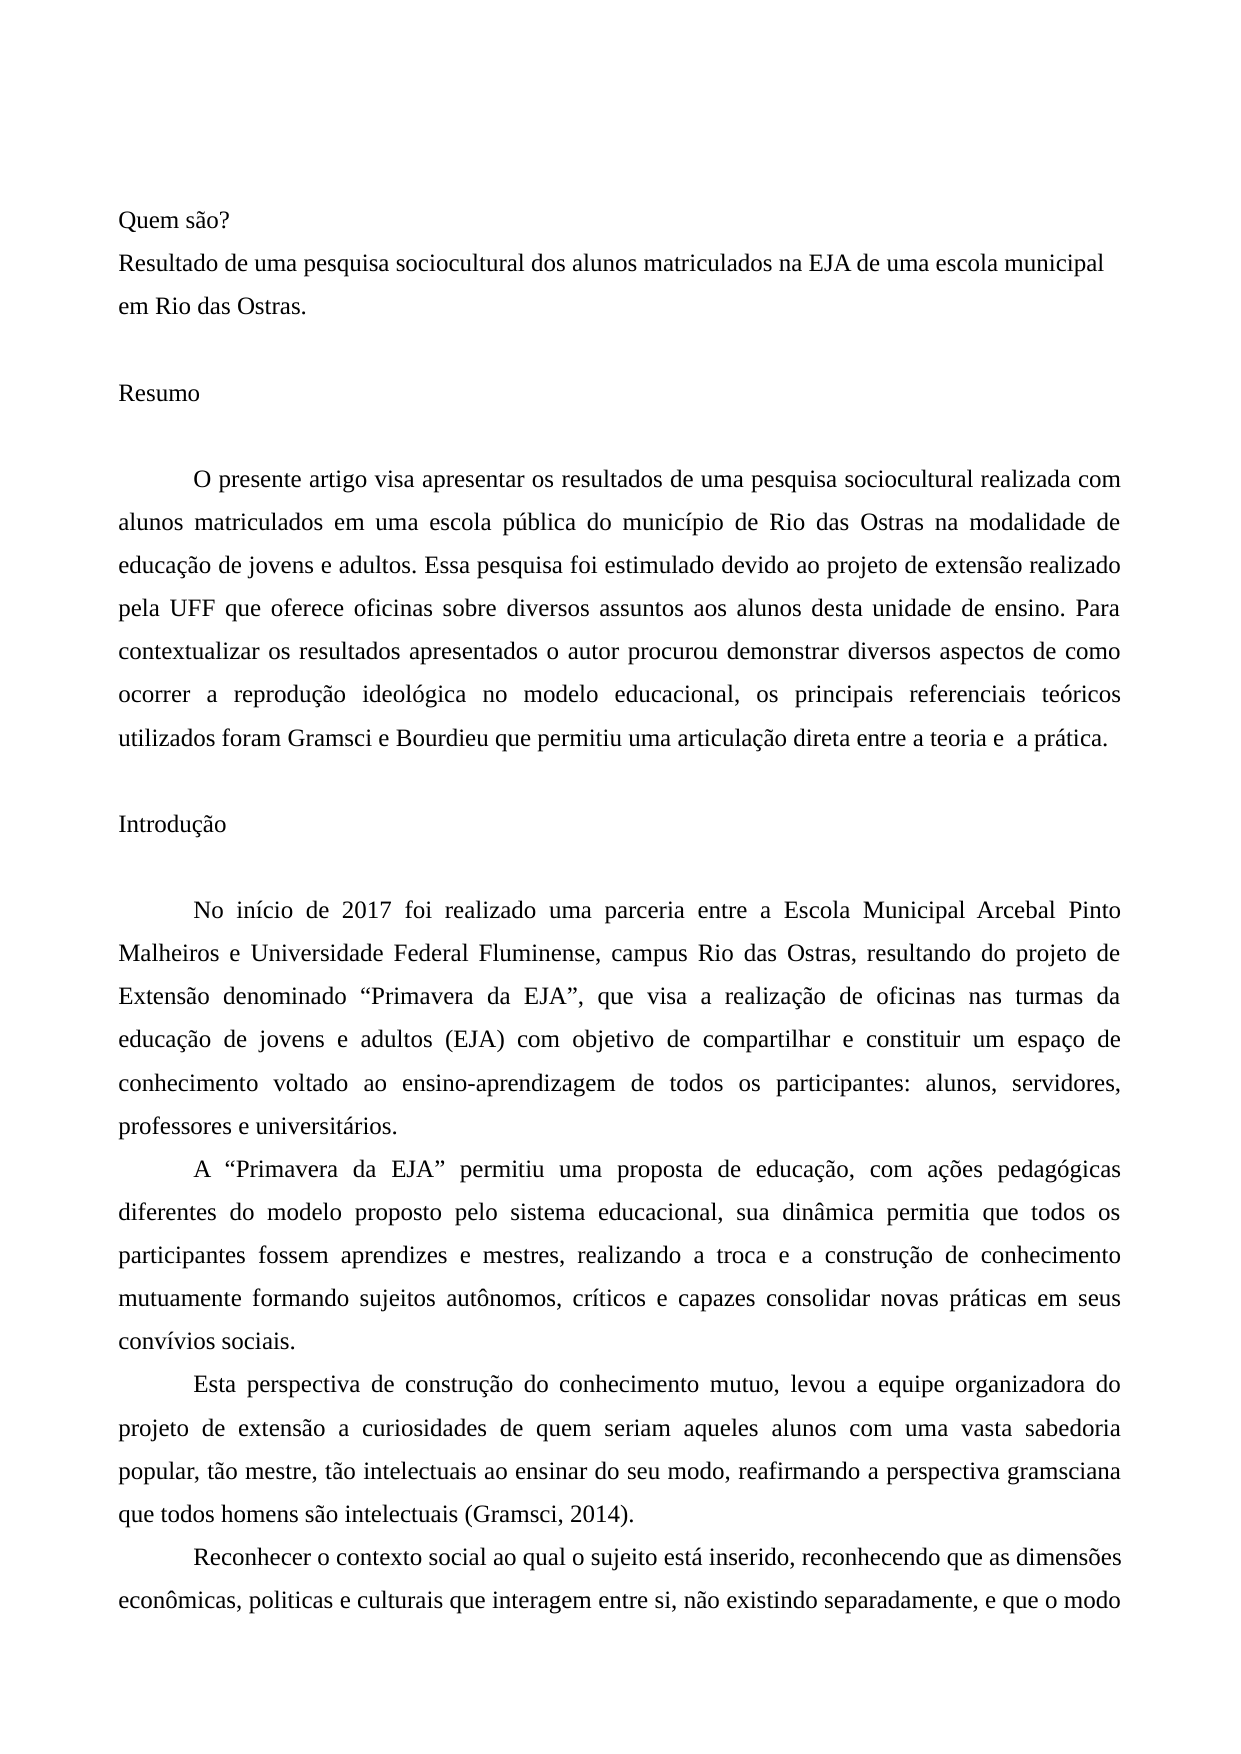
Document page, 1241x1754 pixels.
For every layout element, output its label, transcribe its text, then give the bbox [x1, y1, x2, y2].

text Resumo [118, 378, 1122, 406]
text Esta perspectiva de construção do conhecimento mutuo, levou a equipe organizadora do projeto de extensão a curiosidades de quem seriam aqueles alunos com uma vasta sabedoria popular, tão mestre, tão intelectuais ao ensinar do seu modo, reafirmando a perspectiva gramsciana que todos homens são intelectuais (Gramsci, 2014). [118, 1369, 1122, 1528]
text Introdução [118, 809, 1122, 838]
text O presente artigo visa apresentar os resultados de uma pesquisa sociocultural realizada com alunos matriculados em uma escola pública do município de Rio das Ostras na modalidade de educação de jovens e adultos. Essa pesquisa foi estimulado devido ao projeto de extensão realizado pela UFF que oferece oficinas sobre diversos assuntos aos alunos desta unidade de ensino. Para contextualizar os resultados apresentados o autor procurou demonstrar diversos aspectos de como ocorrer a reprodução ideológica no modelo educacional, os principais referenciais teóricos utilizados foram Gramsci e Bourdieu que permitiu uma articulação direta entre a teoria e a prática. [118, 464, 1122, 751]
text Quem são? [118, 205, 1122, 234]
text A “Primavera da EJA” permitiu uma proposta de educação, com ações pedagógicas diferentes do modelo proposto pelo sistema educacional, sua dinâmica permitia que todos os participantes fossem aprendizes e mestres, realizando a troca e a construção de conhecimento mutuamente formando sujeitos autônomos, críticos e capazes consolidar novas práticas em seus convívios sociais. [118, 1154, 1122, 1355]
text Reconhecer o contexto social ao qual o sujeito está inserido, reconhecendo que as dimensões econômicas, politicas e culturais que interagem entre si, não existindo separadamente, e que o modo [118, 1542, 1122, 1614]
text Resultado de uma pesquisa sociocultural dos alunos matriculados na EJA de uma escola municipal em Rio das Ostras. [118, 248, 1122, 320]
text No início de 2017 foi realizado uma parceria entre a Escola Municipal Arcebal Pinto Malheiros e Universidade Federal Fluminense, campus Rio das Ostras, resultando do projeto de Extensão denominado “Primavera da EJA”, que visa a realização de oficinas nas turmas da educação de jovens e adultos (EJA) com objetivo de compartilhar e constituir um espaço de conhecimento voltado ao ensino-aprendizagem de todos os participantes: alunos, servidores, professores e universitários. [118, 895, 1122, 1139]
